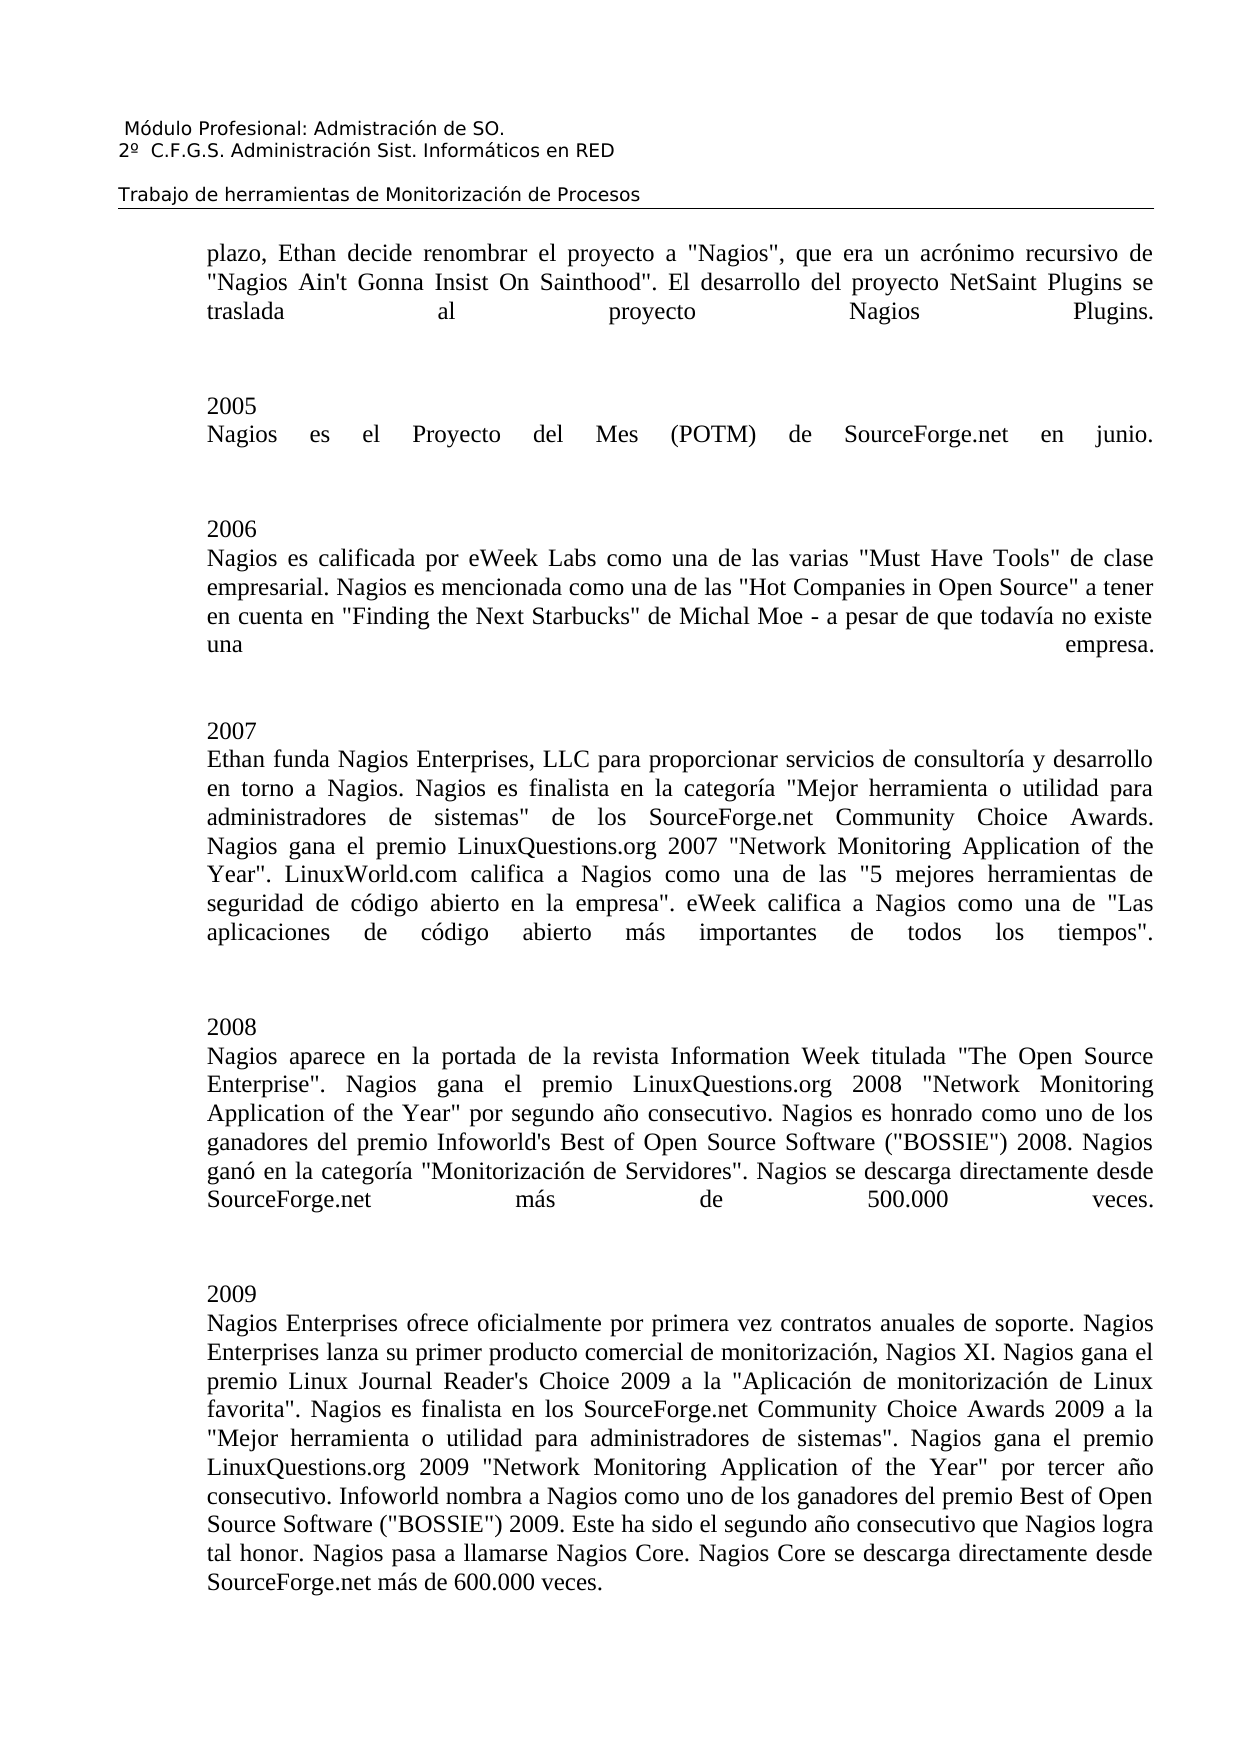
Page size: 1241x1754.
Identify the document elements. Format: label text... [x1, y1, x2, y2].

text 2008 Nagios aparece en la portada de la revista Information Week titulada "The Open Source Enterprise". Nagios gana el premio LinuxQuestions.org 2008 "Network Monitoring Application of the Year" por segundo año consecutivo. Nagios es honrado como uno de los ganadores del premio Infoworld's Best of Open Source Software ("BOSSIE") 2008. Nagios ganó en la categoría "Monitorización de Servidores". Nagios se descarga directamente desde SourceForge.net más de 500.000 veces. [207, 1012, 1154, 1242]
text 2009 Nagios Enterprises ofrece oficialmente por primera vez contratos anuales de soporte. Nagios Enterprises lanza su primer producto comercial de monitorización, Nagios XI. Nagios gana el premio Linux Journal Reader's Choice 2009 a la "Aplicación de monitorización de Linux favorita". Nagios es finalista en los SourceForge.net Community Choice Awards 2009 a la "Mejor herramienta o utilidad para administradores de sistemas". Nagios gana el premio LinuxQuestions.org 2009 "Network Monitoring Application of the Year" por tercer año consecutivo. Infoworld nombra a Nagios como uno de los ganadores del premio Best of Open Source Software ("BOSSIE") 2009. Este ha sido el segundo año consecutivo que Nagios logra tal honor. Nagios pasa a llamarse Nagios Core. Nagios Core se descarga directamente desde SourceForge.net más de 600.000 veces. [207, 1279, 1154, 1596]
text 2006 Nagios es calificada por eWeek Labs como una de las varias "Must Have Tools" de clase empresarial. Nagios es mencionada como una de las "Hot Companies in Open Source" a tener en cuenta en "Finding the Next Starbucks" de Michal Moe - a pesar de que todavía no existe una empresa. 2007 Ethan funda Nagios Enterprises, LLC para proporcionar servicios de consultoría y desarrollo en torno a Nagios. Nagios es finalista en la categoría "Mejor herramienta o utilidad para administradores de sistemas" de los SourceForge.net Community Choice Awards. Nagios gana el premio LinuxQuestions.org 2007 "Network Monitoring Application of the Year". LinuxWorld.com califica a Nagios como una de las "5 mejores herramientas de seguridad de código abierto en la empresa". eWeek califica a Nagios como una de "Las aplicaciones de código abierto más importantes de todos los tiempos". [207, 514, 1154, 974]
text 2005 Nagios es el Proyecto del Mes (POTM) de SourceForge.net en junio. [207, 391, 1154, 477]
text plazo, Ethan decide renombrar el proyecto a "Nagios", que era un acrónimo recursivo de "Nagios Ain't Gonna Insist On Sainthood". El desarrollo del proyecto NetSaint Plugins se traslada al proyecto Nagios Plugins. [207, 238, 1154, 353]
